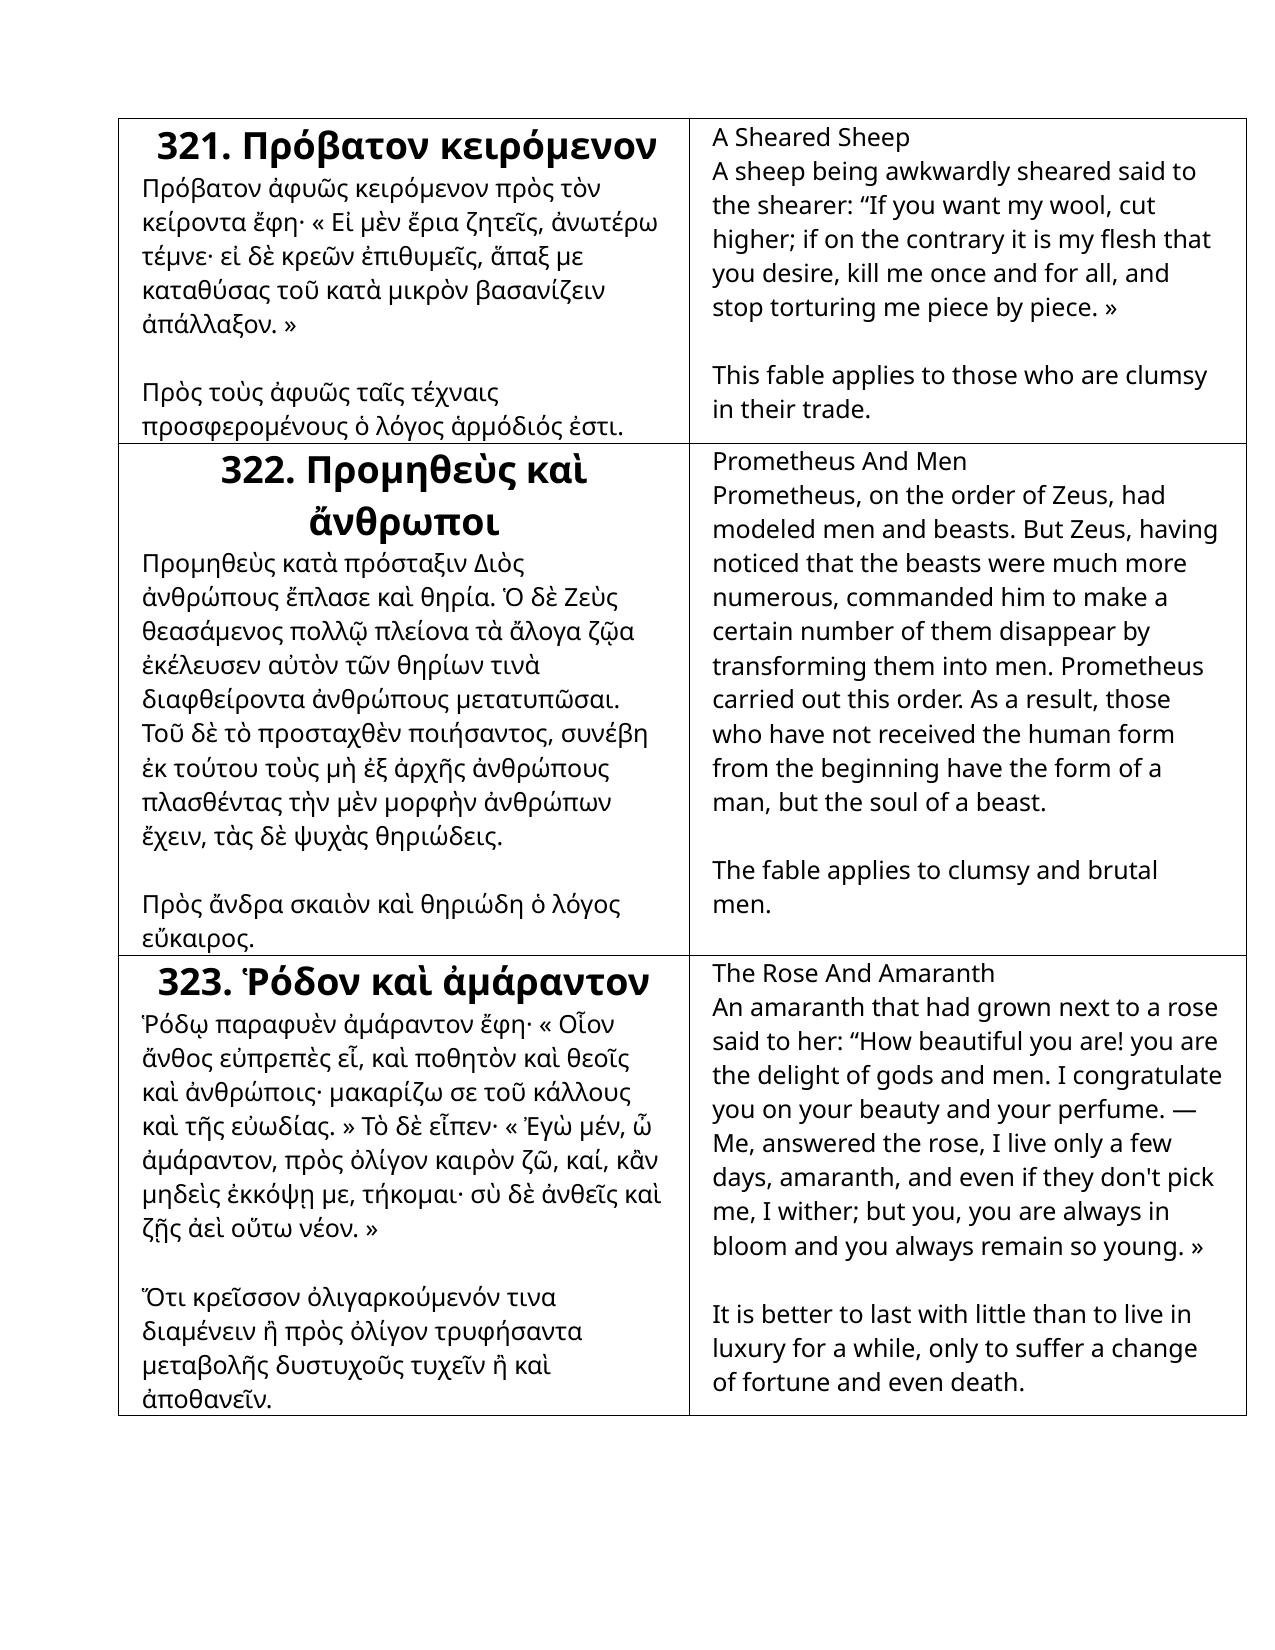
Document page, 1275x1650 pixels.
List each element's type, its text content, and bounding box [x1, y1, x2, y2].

table_cell The Rose And Amaranth An amaranth that had grown next to a rose said to her: “How beautiful you are! you are the delight of gods and men. I congratulate you on your beauty and your perfume. — Me, answered the rose, I live only a few days, amaranth, and even if they don't pick me, I wither; but you, you are always in bloom and you always remain so young. » It is better to last with little than to live in luxury for a while, only to suffer a change of fortune and even death. [690, 956, 1246, 1415]
table_cell 321. Πρόβατον κειρόμενον Πρόβατον ἀφυῶς κειρόμενον πρὸς τὸν κείροντα ἔφη· « Εἰ μὲν ἔρια ζητεῖς, ἀνωτέρω τέμνε· εἰ δὲ κρεῶν ἐπιθυμεῖς, ἅπαξ με καταθύσας τοῦ κατὰ μικρὸν βασανίζειν ἀπάλλαξον. » Πρὸς τοὺς ἀφυῶς ταῖς τέχναις προσφερομένους ὁ λόγος ἁρμόδιός ἐστι. [119, 119, 689, 443]
table_cell A Sheared Sheep A sheep being awkwardly sheared said to the shearer: “If you want my wool, cut higher; if on the contrary it is my flesh that you desire, kill me once and for all, and stop torturing me piece by piece. » This fable applies to those who are clumsy in their trade. [690, 119, 1246, 443]
table_cell 323. Ῥόδον καὶ ἀμάραντον Ῥόδῳ παραφυὲν ἀμάραντον ἔφη· « Οἷον ἄνθος εὐπρεπὲς εἶ, καὶ ποθητὸν καὶ θεοῖς καὶ ἀνθρώποις· μακαρίζω σε τοῦ κάλλους καὶ τῆς εὐωδίας. » Τὸ δὲ εἶπεν· « Ἐγὼ μέν, ὦ ἀμάραντον, πρὸς ὀλίγον καιρὸν ζῶ, καί, κἂν μηδεὶς ἐκκόψῃ με, τήκομαι· σὺ δὲ ἀνθεῖς καὶ ζῇς ἀεὶ οὕτω νέον. » Ὅτι κρεῖσσον ὀλιγαρκούμενόν τινα διαμένειν ἢ πρὸς ὀλίγον τρυφήσαντα μεταβολῆς δυστυχοῦς τυχεῖν ἢ καὶ ἀποθανεῖν. [119, 956, 689, 1415]
table_cell 322. Προμηθεὺς καὶ ἄνθρωποι Προμηθεὺς κατὰ πρόσταξιν Διὸς ἀνθρώπους ἔπλασε καὶ θηρία. Ὁ δὲ Ζεὺς θεασάμενος πολλῷ πλείονα τὰ ἄλογα ζῷα ἐκέλευσεν αὐτὸν τῶν θηρίων τινὰ διαφθείροντα ἀνθρώπους μετατυπῶσαι. Τοῦ δὲ τὸ προσταχθὲν ποιήσαντος, συνέβη ἐκ τούτου τοὺς μὴ ἐξ ἀρχῆς ἀνθρώπους πλασθέντας τὴν μὲν μορφὴν ἀνθρώπων ἔχειν, τὰς δὲ ψυχὰς θηριώδεις. Πρὸς ἄνδρα σκαιὸν καὶ θηριώδη ὁ λόγος εὔκαιρος. [119, 444, 689, 954]
table_cell Prometheus And Men Prometheus, on the order of Zeus, had modeled men and beasts. But Zeus, having noticed that the beasts were much more numerous, commanded him to make a certain number of them disappear by transforming them into men. Prometheus carried out this order. As a result, those who have not received the human form from the beginning have the form of a man, but the soul of a beast. The fable applies to clumsy and brutal men. [690, 444, 1246, 954]
